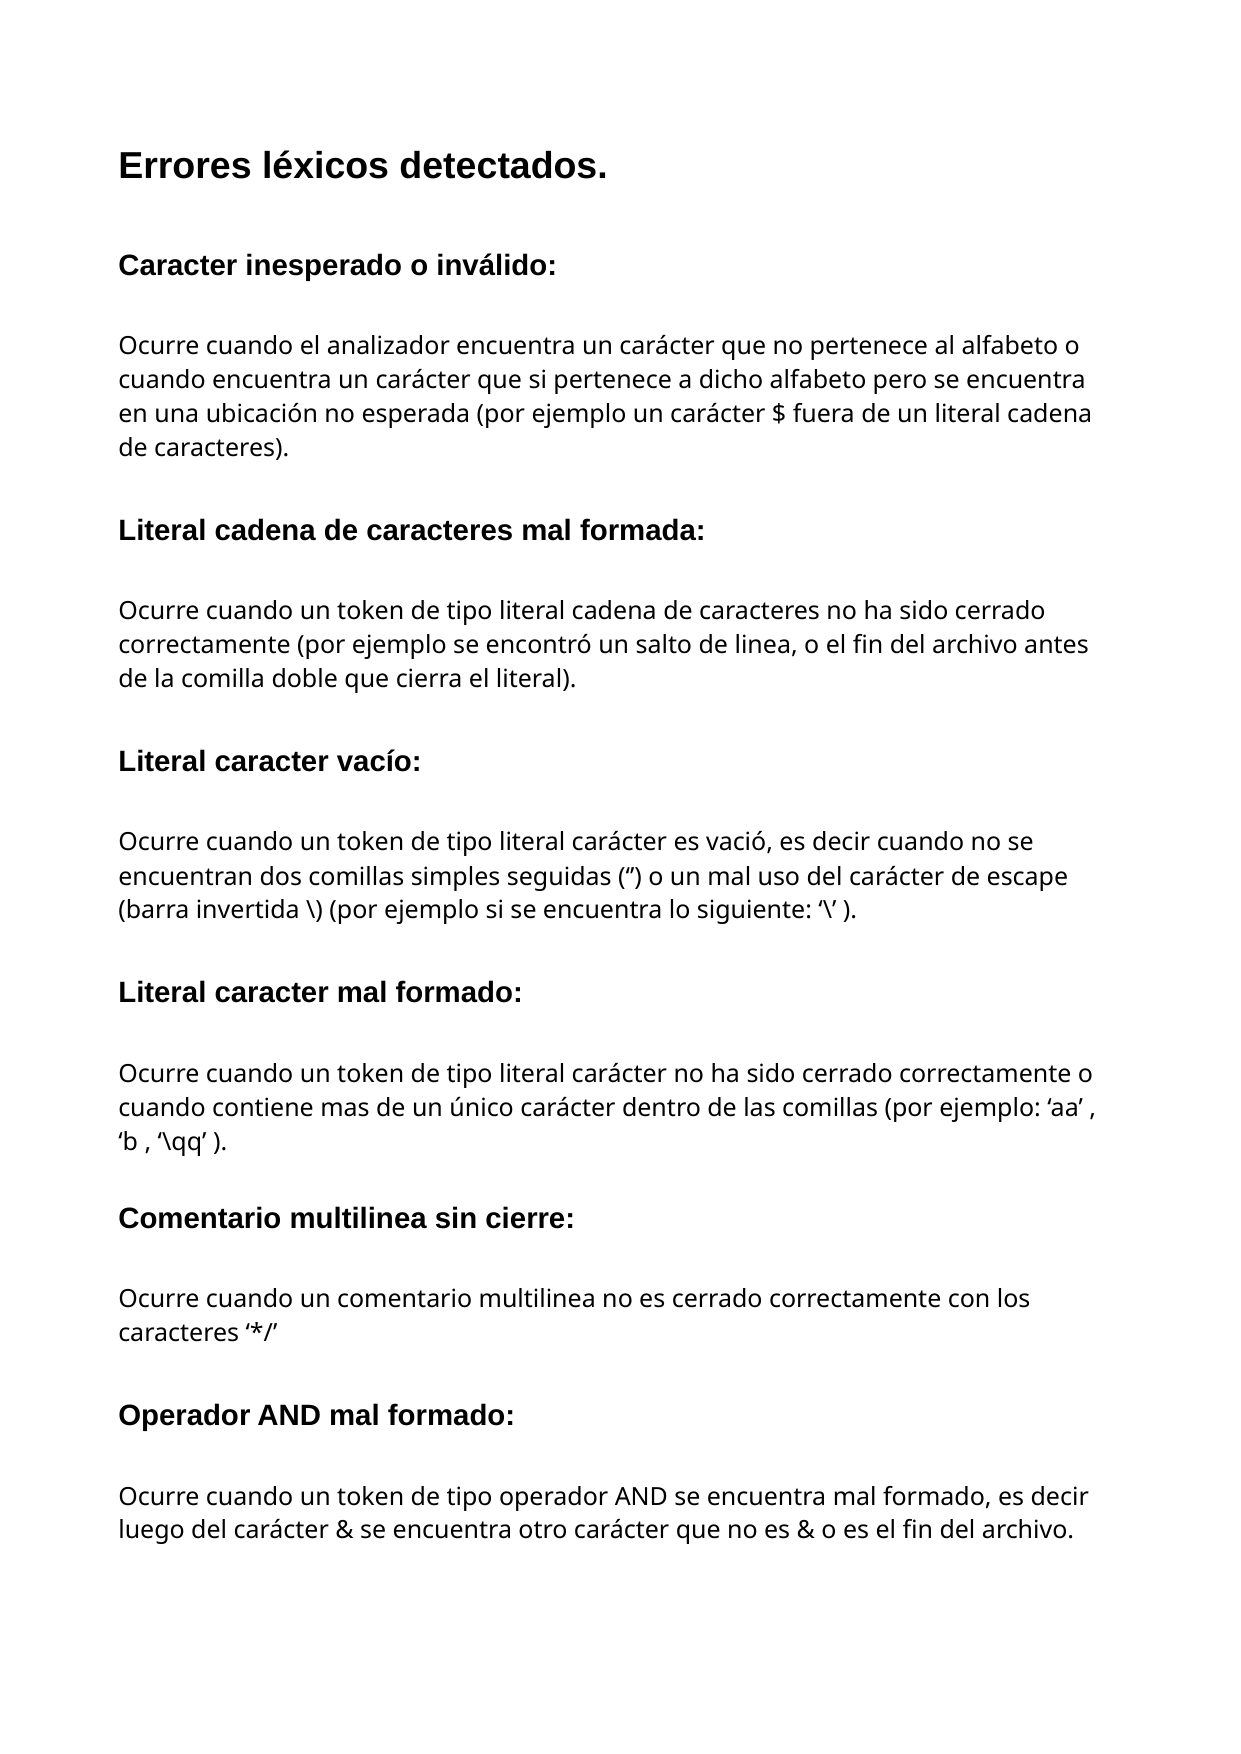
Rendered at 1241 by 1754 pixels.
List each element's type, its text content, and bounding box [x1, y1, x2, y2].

subtitle Literal caracter mal formado: [118, 975, 1122, 1009]
subtitle Operador AND mal formado: [118, 1398, 1122, 1432]
text Ocurre cuando el analizador encuentra un carácter que no pertenece al alfabeto o cuando encuentra un carácter que si pertenece a dicho alfabeto pero se encuentra en una ubicación no esperada (por ejemplo un carácter $ fuera de un literal cadena de caracteres). [118, 328, 1122, 464]
subtitle Comentario multilinea sin cierre: [118, 1201, 1122, 1234]
text Ocurre cuando un token de tipo literal carácter es vació, es decir cuando no se encuentran dos comillas simples seguidas (‘’) o un mal uso del carácter de escape (barra invertida \) (por ejemplo si se encuentra lo siguiente: ‘\’ ). [118, 824, 1122, 926]
subtitle Literal caracter vacío: [118, 744, 1122, 777]
text Ocurre cuando un token de tipo operador AND se encuentra mal formado, es decir luego del carácter & se encuentra otro carácter que no es & o es el fin del archivo. [118, 1478, 1122, 1546]
text Ocurre cuando un token de tipo literal cadena de caracteres no ha sido cerrado correctamente (por ejemplo se encontró un salto de linea, o el fin del archivo antes de la comilla doble que cierra el literal). [118, 593, 1122, 695]
subtitle Literal cadena de caracteres mal formada: [118, 513, 1122, 546]
subtitle Errores léxicos detectados. [118, 143, 1122, 186]
text Ocurre cuando un comentario multilinea no es cerrado correctamente con los caracteres ‘*/’ [118, 1281, 1122, 1349]
subtitle Caracter inesperado o inválido: [118, 247, 1122, 281]
text Ocurre cuando un token de tipo literal carácter no ha sido cerrado correctamente o cuando contiene mas de un único carácter dentro de las comillas (por ejemplo: ‘aa’ , ‘b , ‘\qq’ ). [118, 1055, 1122, 1157]
